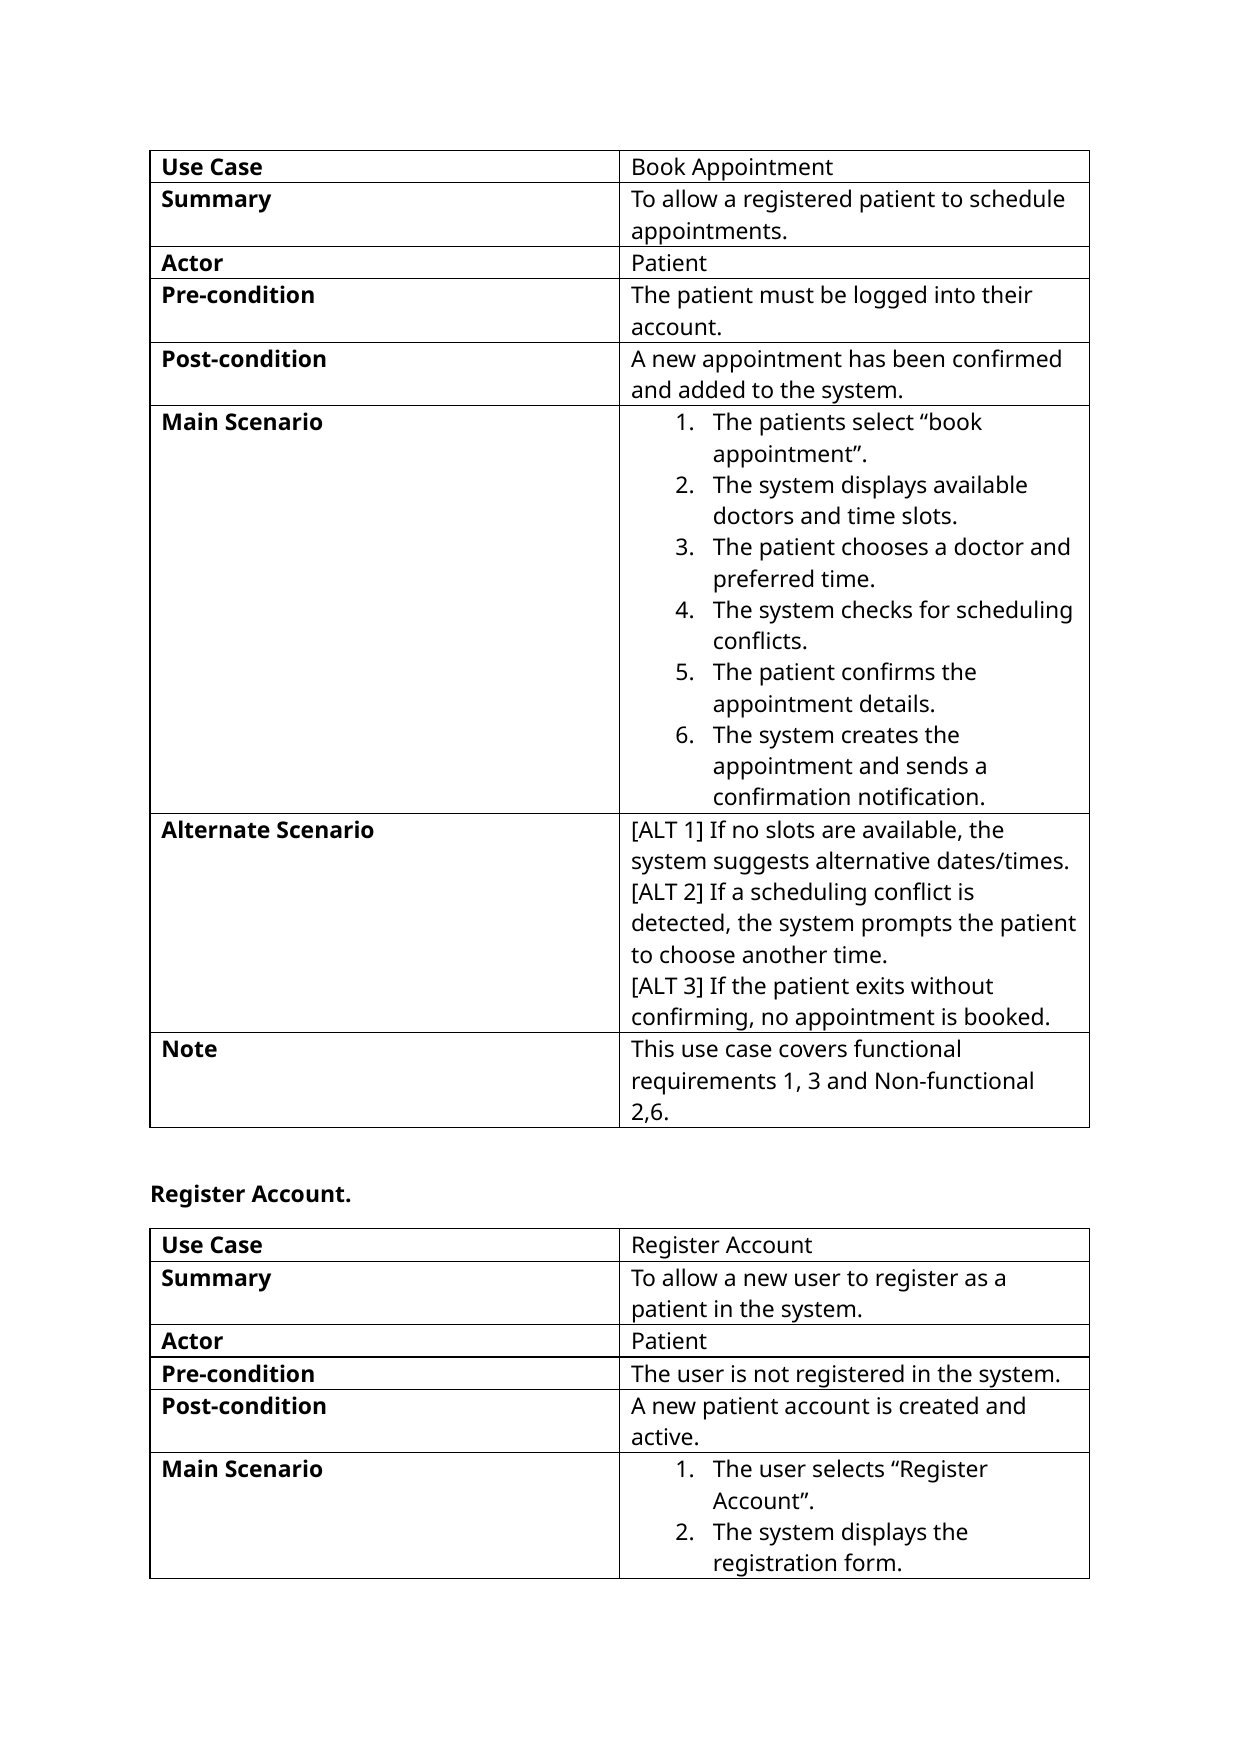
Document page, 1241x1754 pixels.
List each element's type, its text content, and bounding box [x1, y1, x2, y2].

table_header Book Appointment [620, 151, 1089, 182]
table_header Register Account [620, 1229, 1089, 1261]
table_cell The patients select “book appointment”. The system displays available doctors and time slots. The patient chooses a doctor and preferred time. The system checks for scheduling conflicts. The patient confirms the appointment details. The system creates the appointment and sends a confirmation notification. [620, 406, 1089, 812]
table_cell To allow a new user to register as a patient in the system. [620, 1262, 1089, 1324]
table_cell A new appointment has been confirmed and added to the system. [620, 343, 1089, 405]
table_cell Actor [151, 1325, 619, 1356]
table_cell Main Scenario [151, 406, 619, 812]
table_cell Pre-condition [151, 279, 619, 342]
table_cell This use case covers functional requirements 1, 3 and Non-functional 2,6. [620, 1033, 1089, 1127]
table_cell Post-condition [151, 343, 619, 405]
table_cell Summary [151, 1262, 619, 1324]
table_cell Alternate Scenario [151, 814, 619, 1032]
table_cell Summary [151, 183, 619, 246]
table_cell Actor [151, 247, 619, 278]
table_cell Post-condition [151, 1390, 619, 1452]
table_cell Patient [620, 247, 1089, 278]
table_cell The user selects “Register Account”. The system displays the registration form. The user enters personal details (name, email, phone, password). The system validates the entered data. If valid, the system creates an account and confirms registration. [620, 1453, 1089, 1578]
table_header Use Case [151, 1229, 619, 1261]
table_header Use Case [151, 151, 619, 182]
table_cell A new patient account is created and active. [620, 1390, 1089, 1452]
table_cell The user is not registered in the system. [620, 1358, 1089, 1389]
table_cell Main Scenario [151, 1453, 619, 1578]
table_cell The patient must be logged into their account. [620, 279, 1089, 342]
table_cell Patient [620, 1325, 1089, 1356]
table_cell Pre-condition [151, 1358, 619, 1389]
table_cell To allow a registered patient to schedule appointments. [620, 183, 1089, 246]
table_cell [ALT 1] If no slots are available, the system suggests alternative dates/times. [ALT 2] If a scheduling conflict is detected, the system prompts the patient to choose another time. [ALT 3] If the patient exits without confirming, no appointment is booked. [620, 814, 1089, 1032]
text Register Account. [150, 1178, 1090, 1209]
table_cell Note [151, 1033, 619, 1127]
